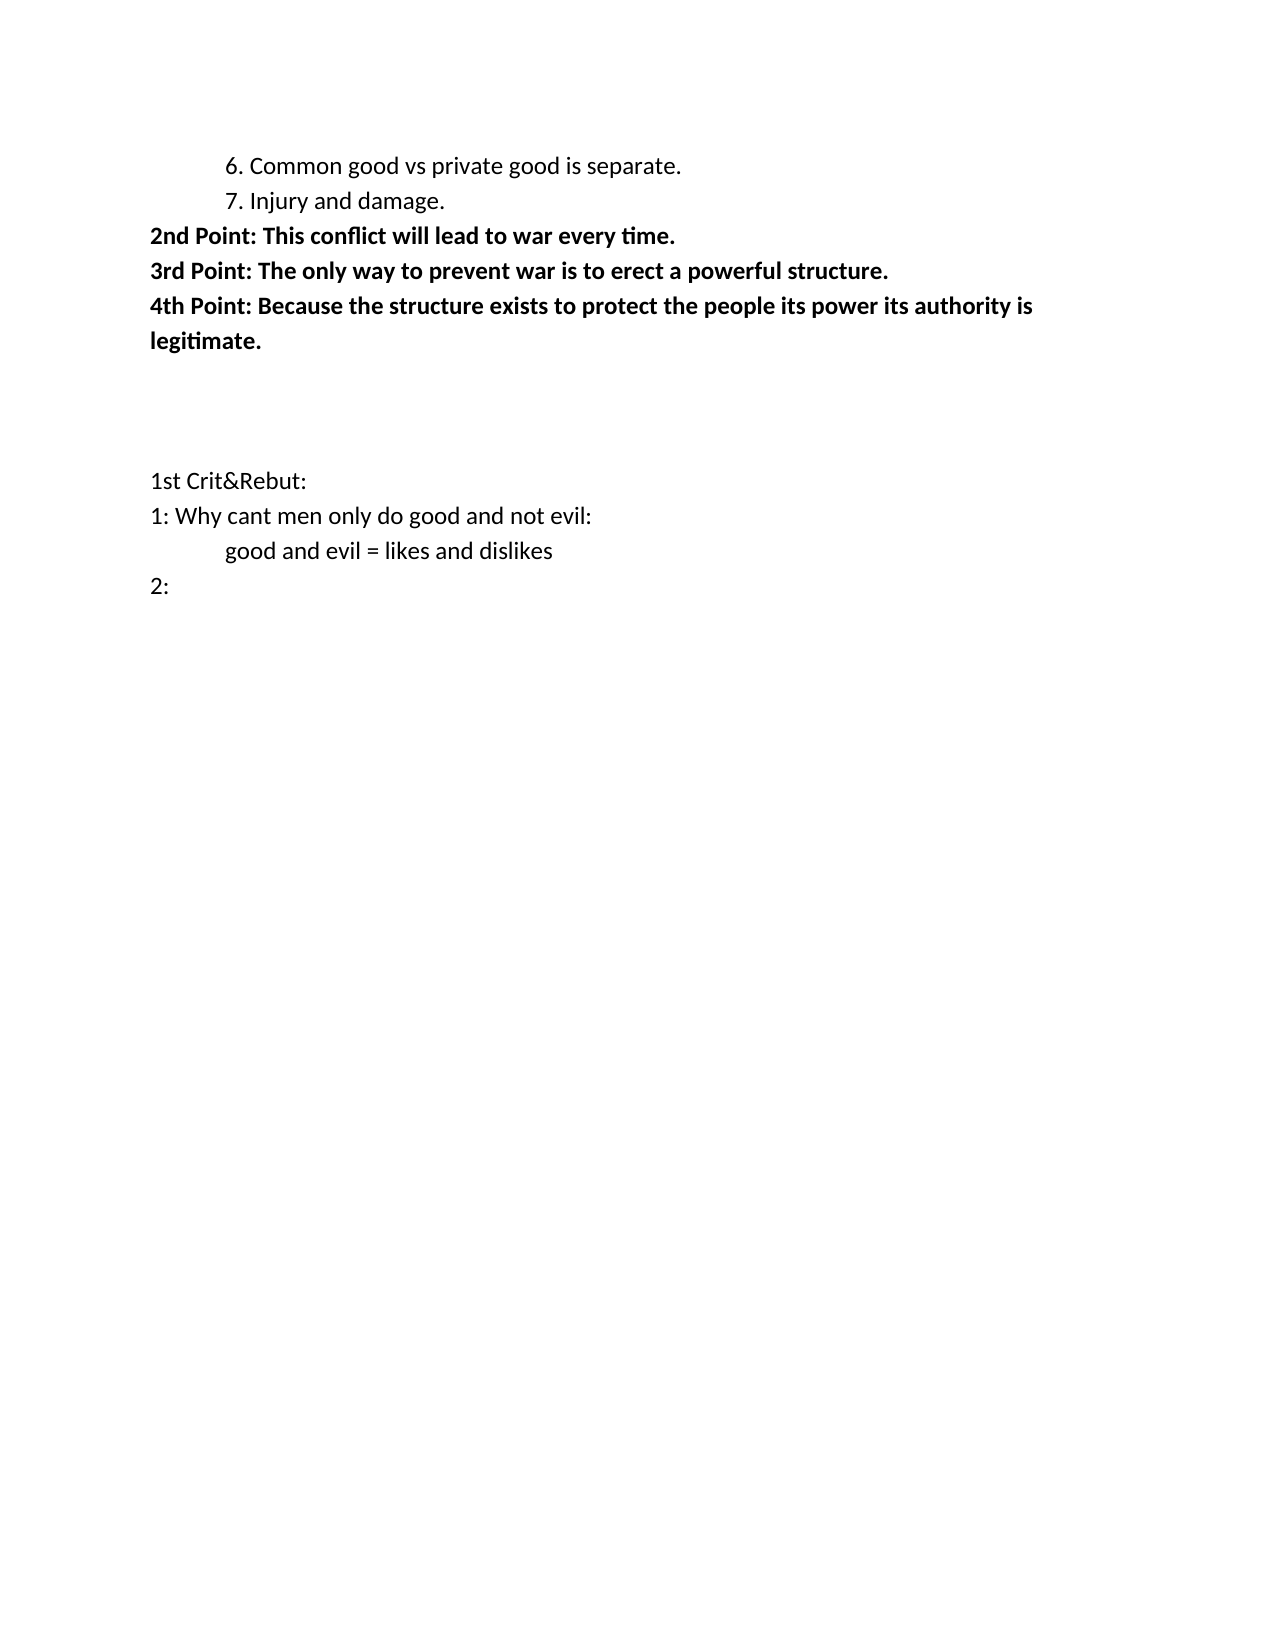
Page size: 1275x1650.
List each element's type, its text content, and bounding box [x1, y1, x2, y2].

text 7. Injury and damage. [150, 185, 1125, 216]
text 1: Why cant men only do good and not evil: [150, 500, 1125, 531]
text good and evil = likes and dislikes [150, 535, 1125, 566]
text 6. Common good vs private good is separate. [150, 150, 1125, 181]
text 4th Point: Because the structure exists to protect the people its power its authority is legitimate. [150, 290, 1125, 356]
text 2nd Point: This conflict will lead to war every time. [150, 220, 1125, 251]
text 2: [150, 570, 1125, 601]
text 3rd Point: The only way to prevent war is to erect a powerful structure. [150, 255, 1125, 286]
text 1st Crit&Rebut: [150, 465, 1125, 496]
